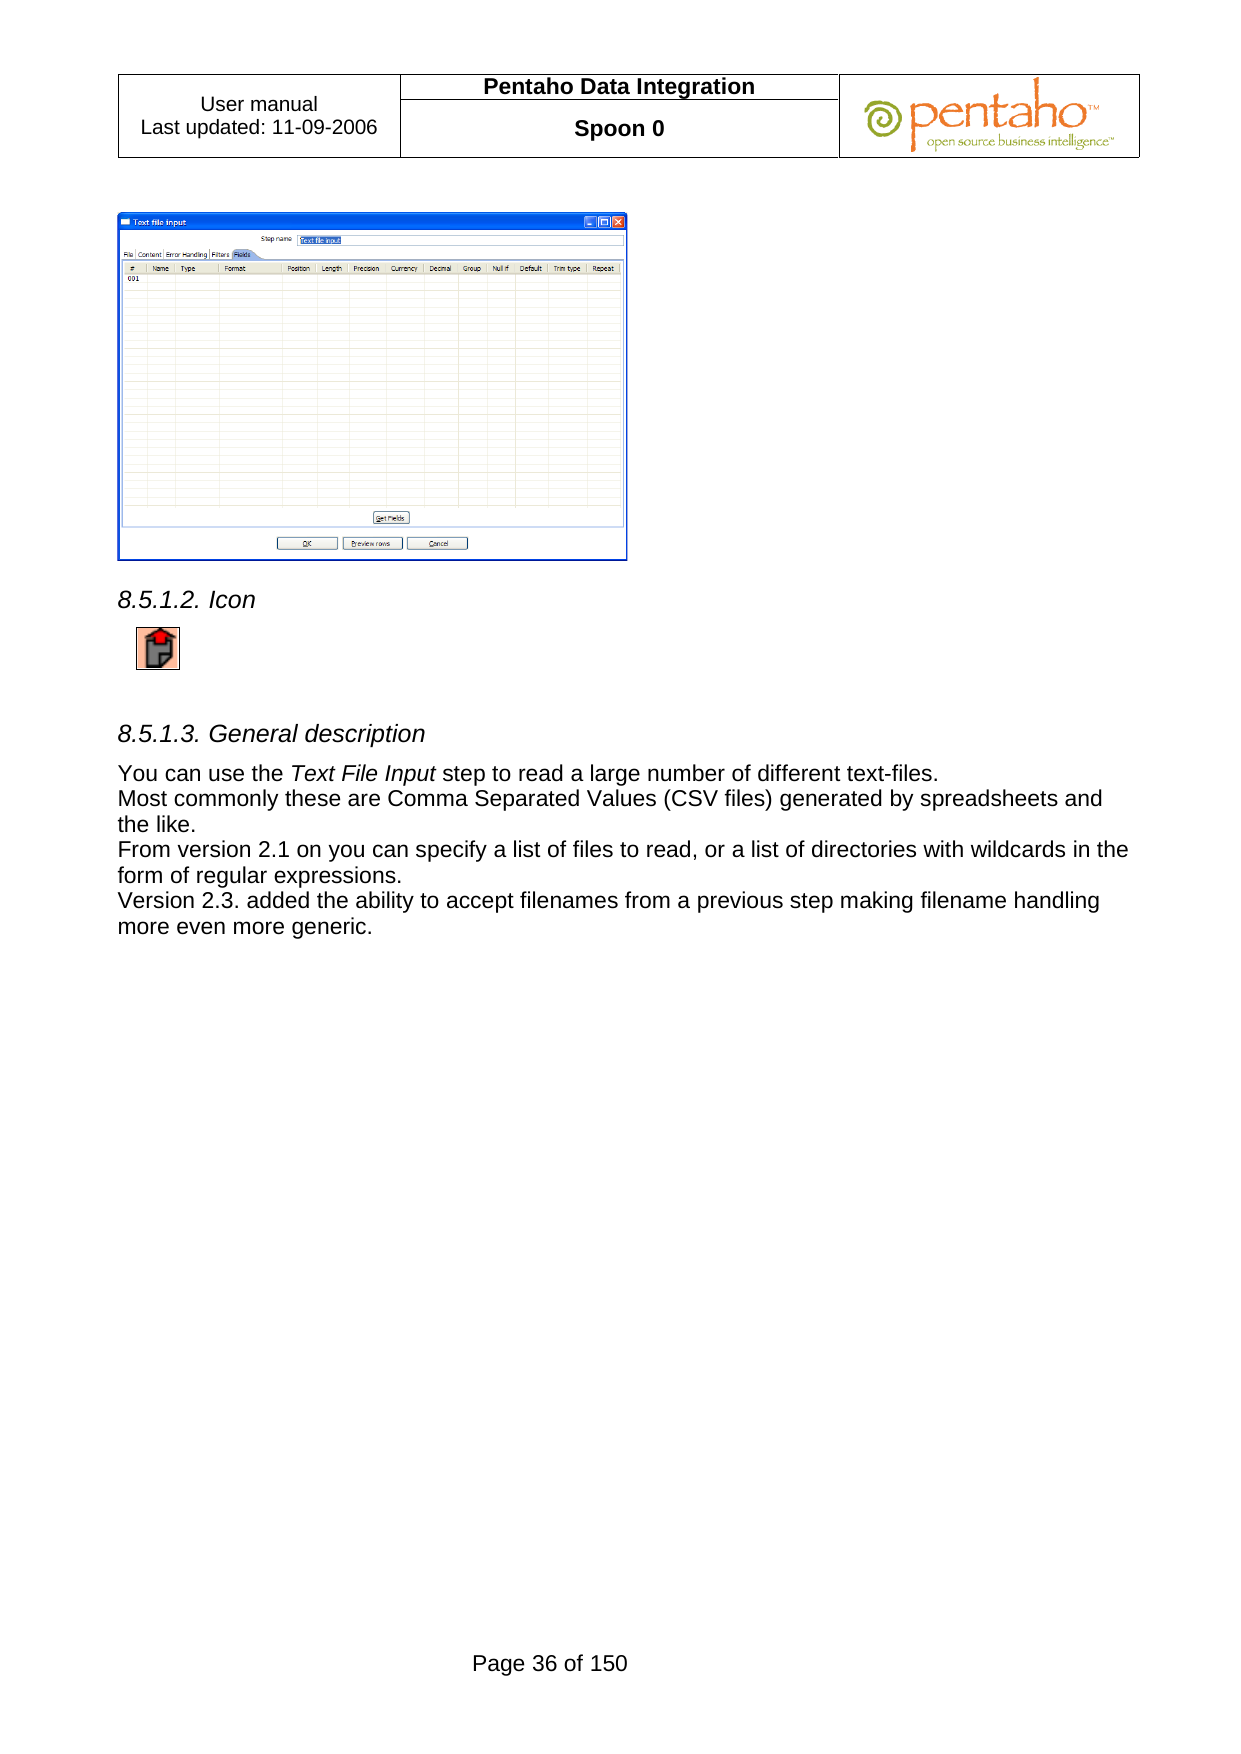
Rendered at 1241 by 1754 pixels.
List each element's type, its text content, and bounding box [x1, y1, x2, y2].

subtitle General description [117, 720, 1137, 748]
text Most commonly these are Comma Separated Values (CSV files) generated by spreadsheets and the like. [117, 786, 1137, 837]
text Version 2.3. added the ability to accept filenames from a previous step making filename handling more even more generic. [117, 888, 1137, 939]
text From version 2.1 on you can specify a list of files to read, or a list of directories with wildcards in the form of regular expressions. [117, 837, 1137, 888]
text You can use the Text File Input step to read a large number of different text-files. [117, 761, 1137, 786]
picture [117, 212, 628, 561]
subtitle Icon [117, 586, 1137, 614]
